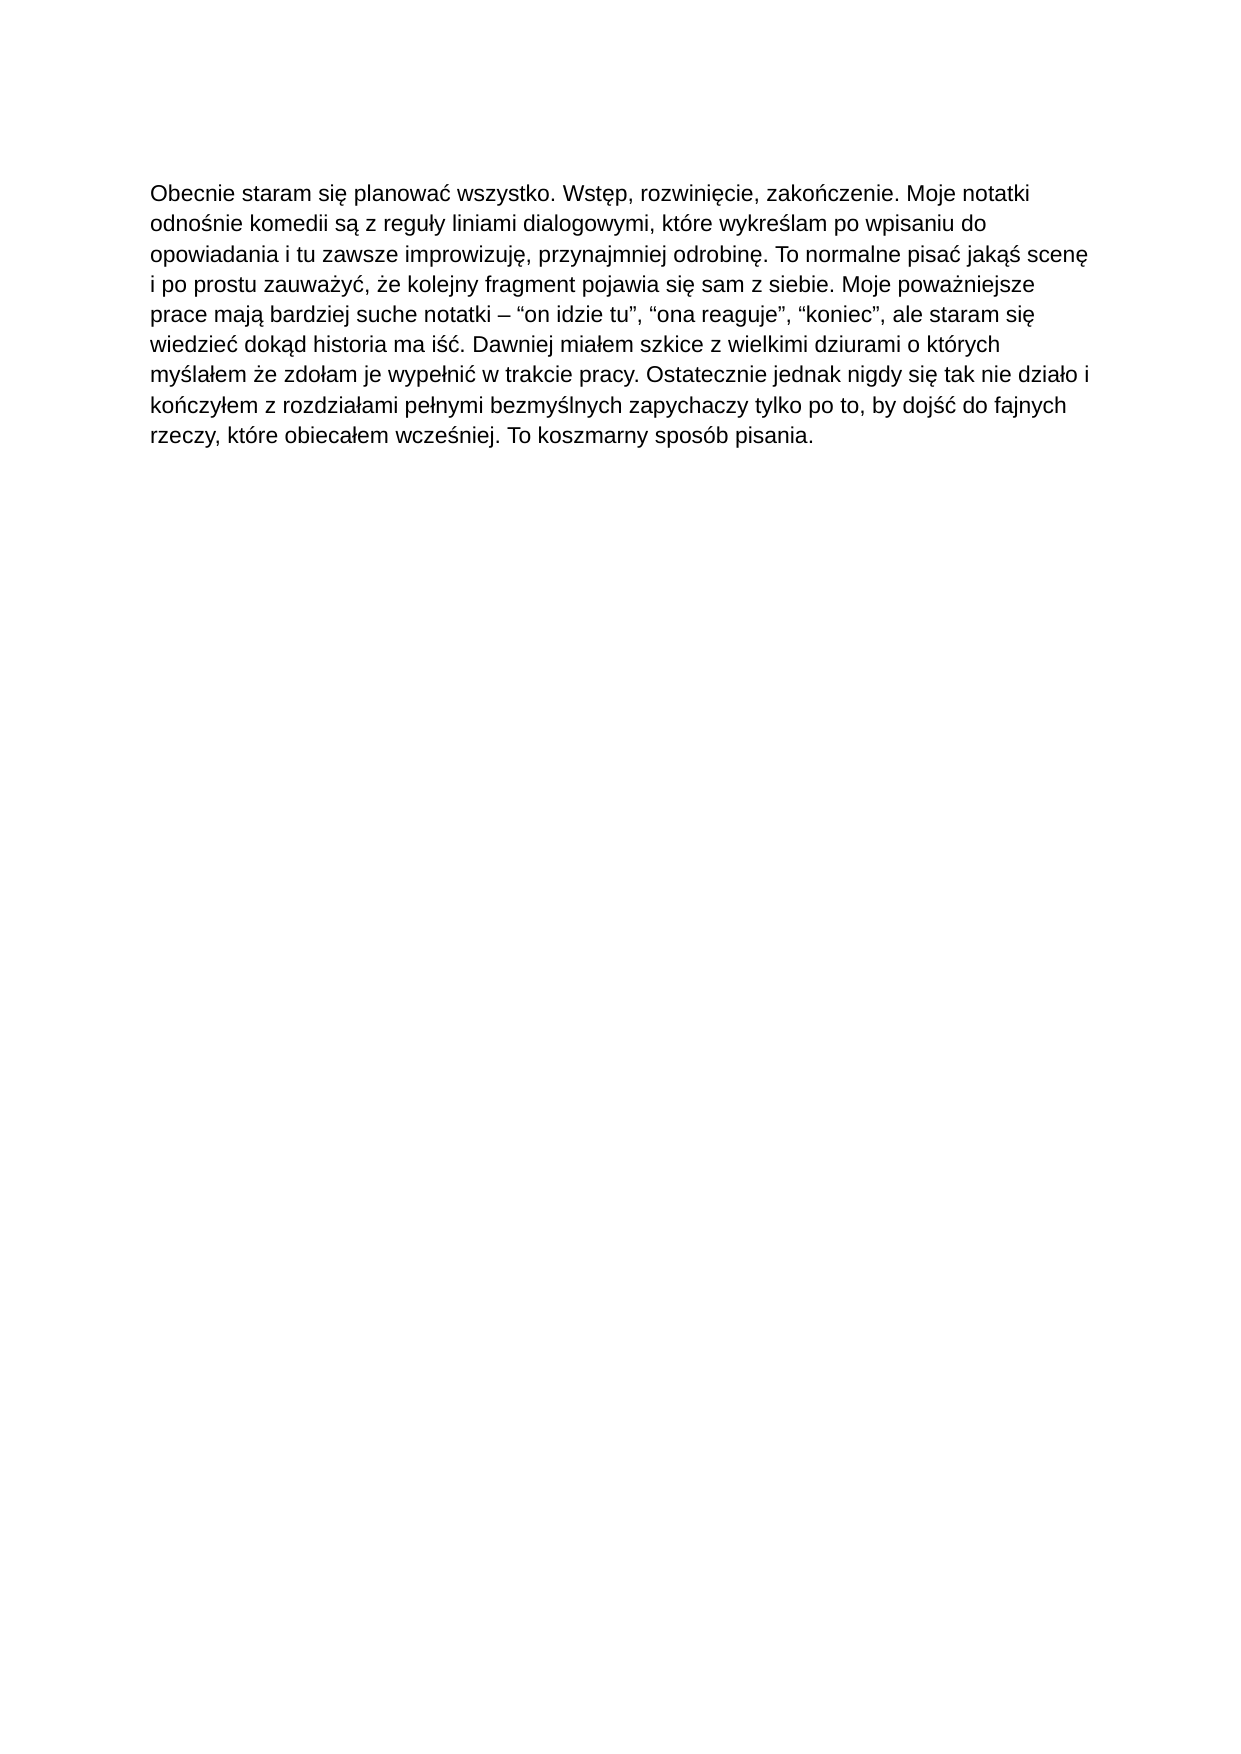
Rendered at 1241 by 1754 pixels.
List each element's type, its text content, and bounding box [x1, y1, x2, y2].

text Obecnie staram się planować wszystko. Wstęp, rozwinięcie, zakończenie. Moje notatki odnośnie komedii są z reguły liniami dialogowymi, które wykreślam po wpisaniu do opowiadania i tu zawsze improwizuję, przynajmniej odrobinę. To normalne pisać jakąś scenę i po prostu zauważyć, że kolejny fragment pojawia się sam z siebie. Moje poważniejsze prace mają bardziej suche notatki – “on idzie tu”, “ona reaguje”, “koniec”, ale staram się wiedzieć dokąd historia ma iść. Dawniej miałem szkice z wielkimi dziurami o których myślałem że zdołam je wypełnić w trakcie pracy. Ostatecznie jednak nigdy się tak nie działo i kończyłem z rozdziałami pełnymi bezmyślnych zapychaczy tylko po to, by dojść do fajnych rzeczy, które obiecałem wcześniej. To koszmarny sposób pisania. [150, 180, 1090, 448]
